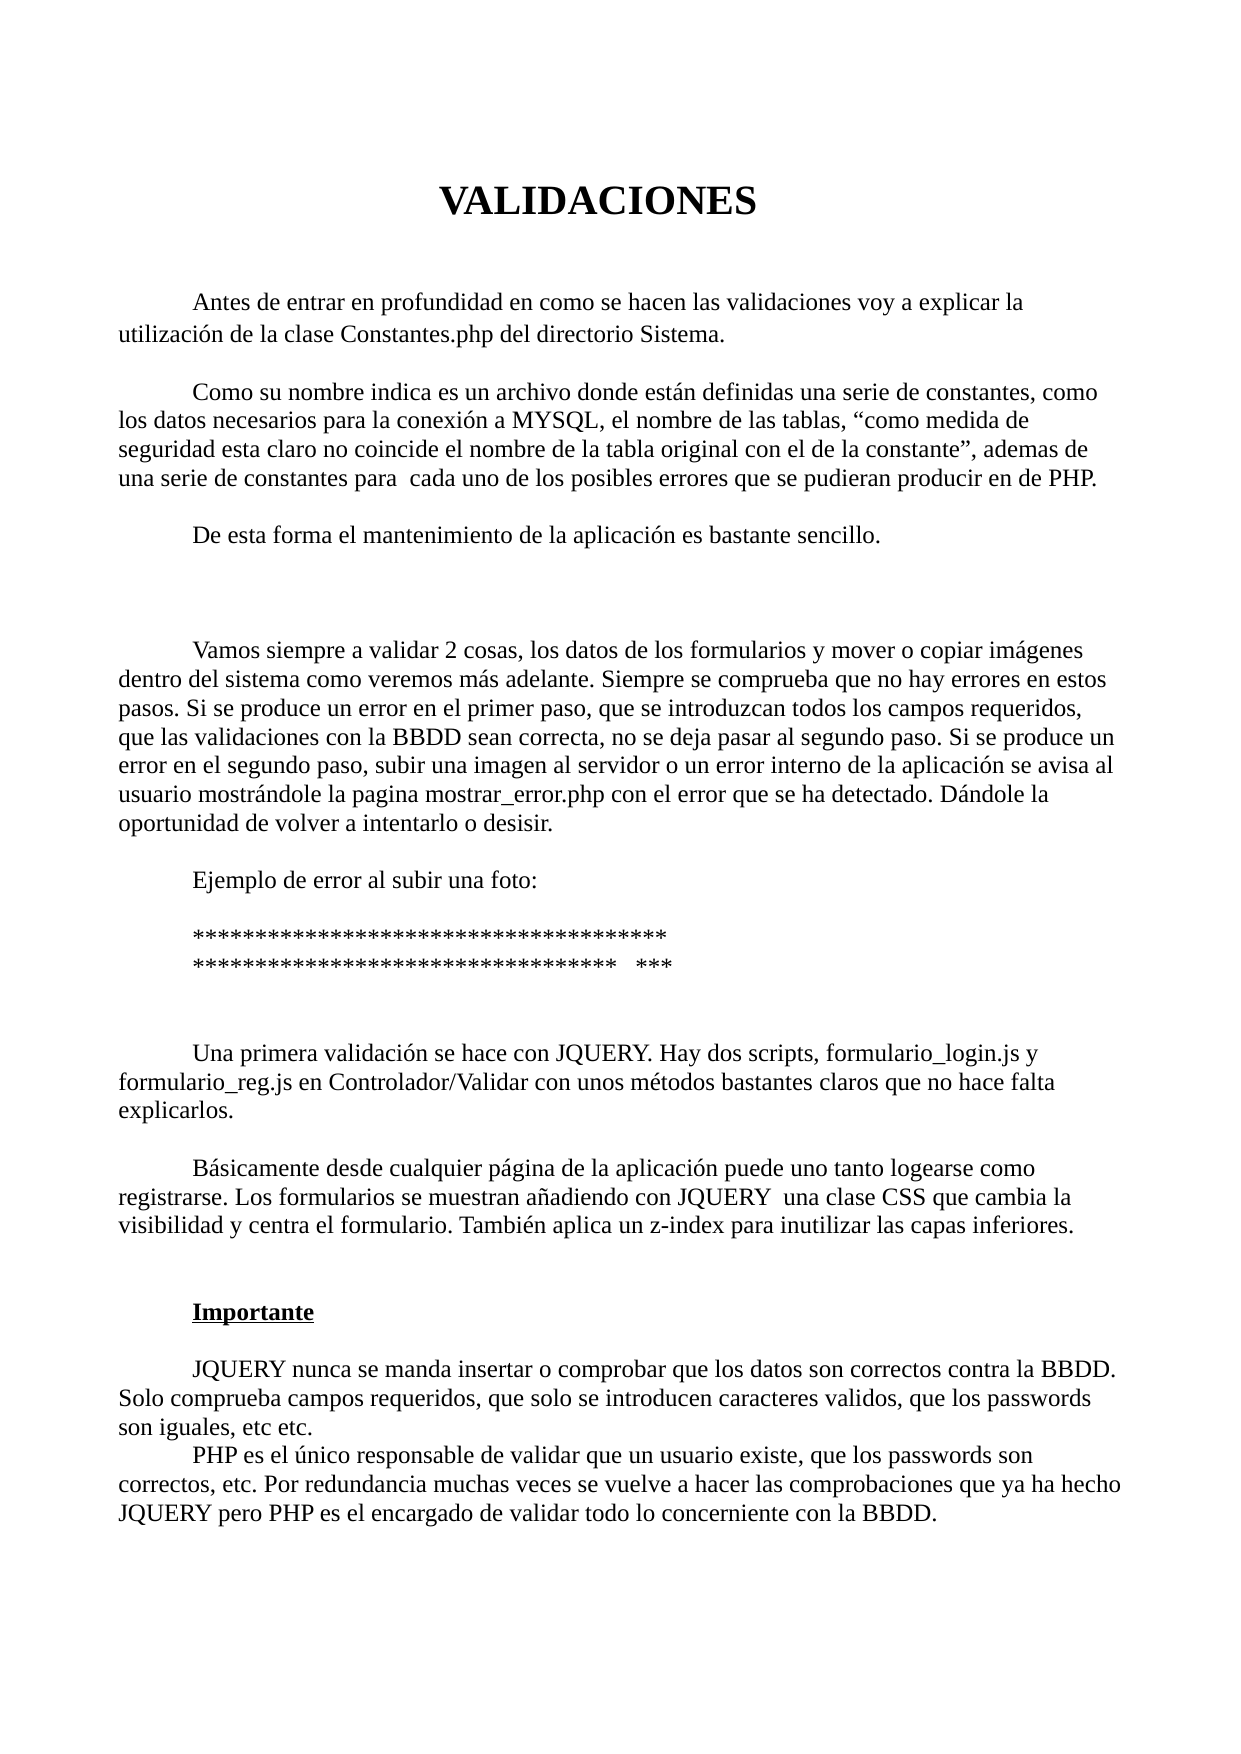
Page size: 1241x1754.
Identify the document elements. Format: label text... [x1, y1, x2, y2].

text PHP es el único responsable de validar que un usuario existe, que los passwords son correctos, etc. Por redundancia muchas veces se vuelve a hacer las comprobaciones que ya ha hecho JQUERY pero PHP es el encargado de validar todo lo concerniente con la BBDD. [118, 1441, 1122, 1527]
text Ejemplo de error al subir una foto: [118, 866, 1122, 894]
text Básicamente desde cualquier página de la aplicación puede uno tanto logearse como registrarse. Los formularios se muestran añadiendo con JQUERY una clase CSS que cambia la visibilidad y centra el formulario. También aplica un z-index para inutilizar las capas inferiores. [118, 1153, 1122, 1239]
text ************************************** [118, 923, 1122, 952]
text Vamos siempre a validar 2 cosas, los datos de los formularios y mover o copiar imágenes dentro del sistema como veremos más adelante. Siempre se comprueba que no hay errores en estos pasos. Si se produce un error en el primer paso, que se introduzcan todos los campos requeridos, que las validaciones con la BBDD sean correcta, no se deja pasar al segundo paso. Si se produce un error en el segundo paso, subir una imagen al servidor o un error interno de la aplicación se avisa al usuario mostrándole la pagina mostrar_error.php con el error que se ha detectado. Dándole la oportunidad de volver a intentarlo o desisir. [118, 636, 1122, 837]
text los datos necesarios para la conexión a MYSQL, el nombre de las tablas, “como medida de seguridad esta claro no coincide el nombre de la tabla original con el de la constante”, ademas de una serie de constantes para cada uno de los posibles errores que se pudieran producir en de PHP. [118, 406, 1122, 492]
text VALIDACIONES [118, 176, 1122, 223]
text Antes de entrar en profundidad en como se hacen las validaciones voy a explicar la utilización de la clase Constantes.php del directorio Sistema. [118, 271, 1122, 348]
text Como su nombre indica es un archivo donde están definidas una serie de constantes, como [118, 377, 1122, 406]
text Importante [118, 1297, 1122, 1326]
text Una primera validación se hace con JQUERY. Hay dos scripts, formulario_login.js y formulario_reg.js en Controlador/Validar con unos métodos bastantes claros que no hace falta explicarlos. [118, 1038, 1122, 1124]
text JQUERY nunca se manda insertar o comprobar que los datos son correctos contra la BBDD. Solo comprueba campos requeridos, que solo se introducen caracteres validos, que los passwords son iguales, etc etc. [118, 1354, 1122, 1441]
text De esta forma el mantenimiento de la aplicación es bastante sencillo. [118, 521, 1122, 549]
text ********************************** *** [118, 952, 1122, 981]
